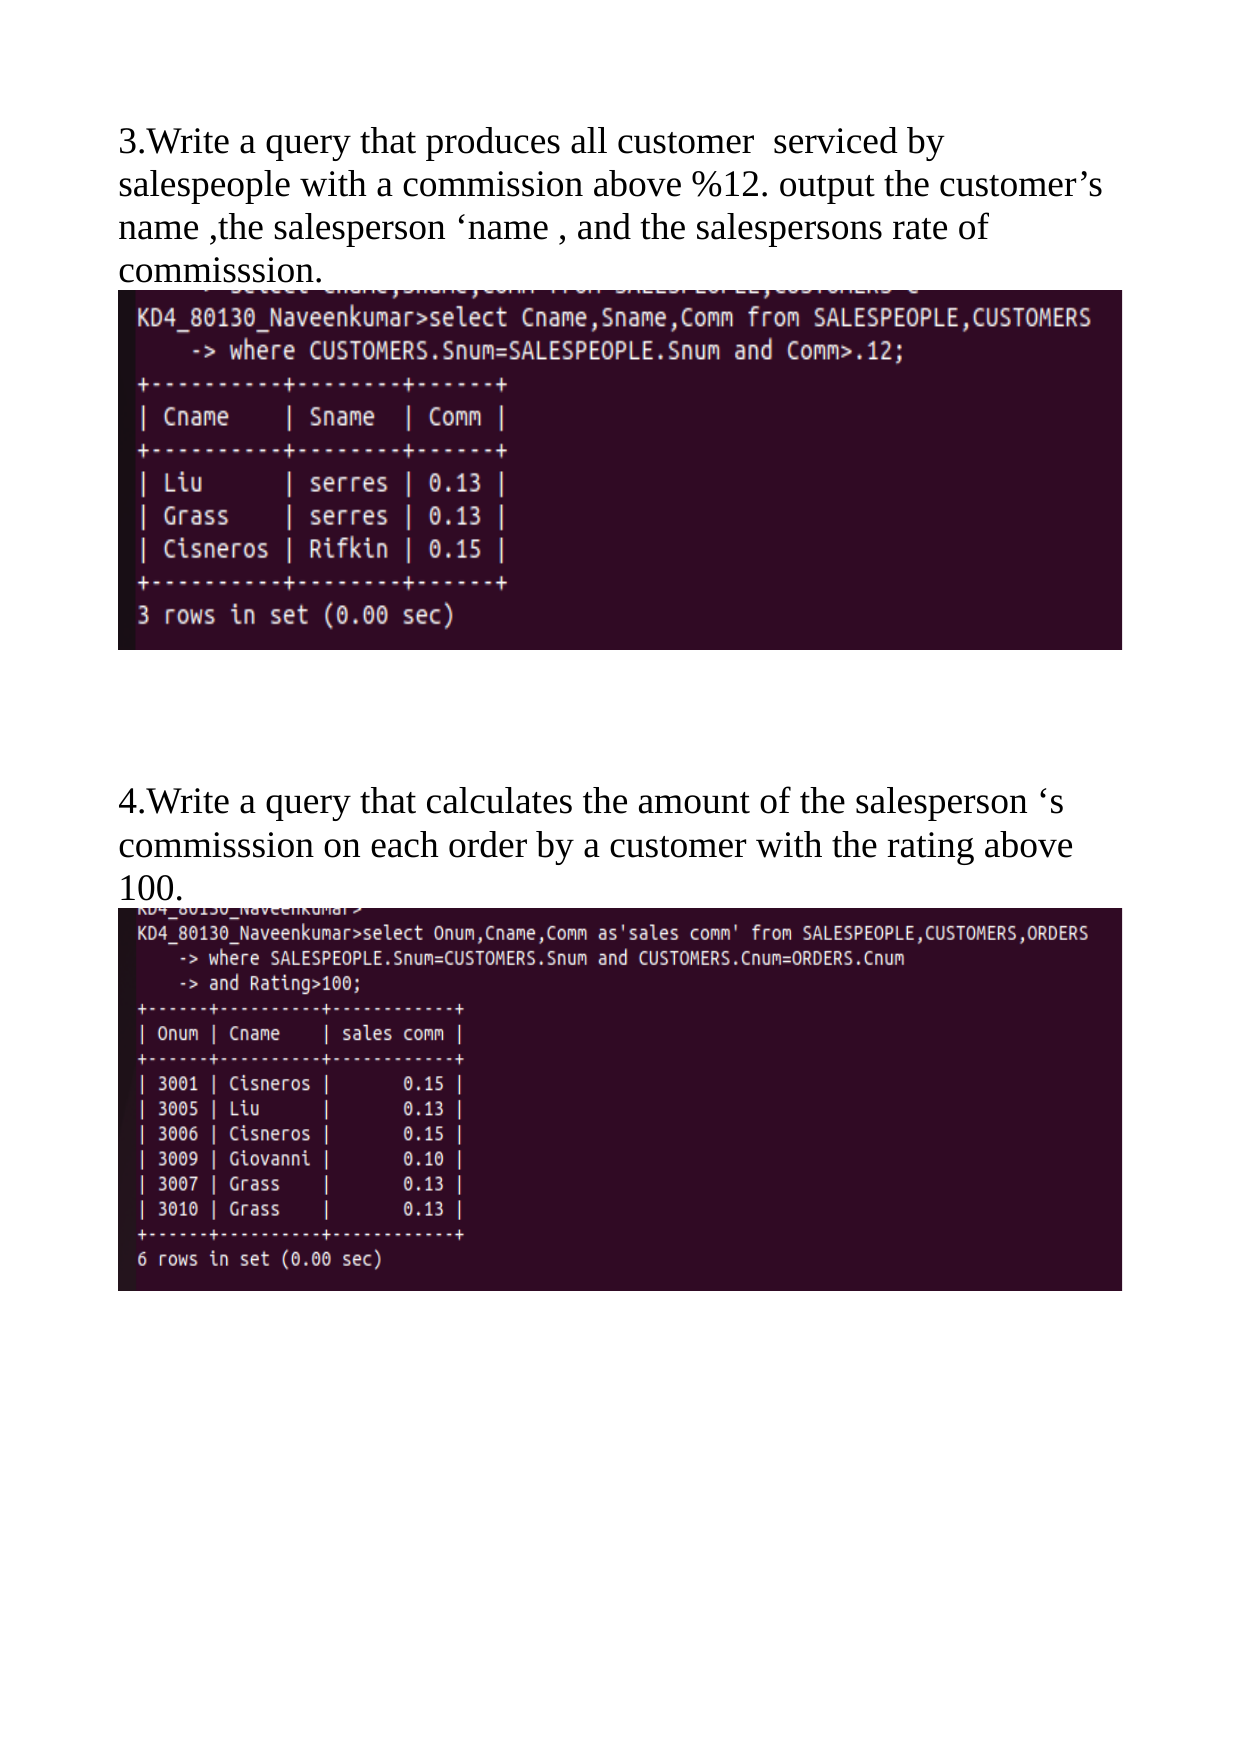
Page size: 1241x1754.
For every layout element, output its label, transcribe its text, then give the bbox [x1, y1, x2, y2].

picture [118, 908, 1123, 1291]
text 3.Write a query that produces all customer serviced by salespeople with a commission above %12. output the customer’s name ,the salesperson ‘name , and the salespersons rate of commisssion. [118, 118, 1122, 290]
text 4.Write a query that calculates the amount of the salesperson ‘s commisssion on each order by a customer with the rating above 100. [118, 779, 1122, 908]
picture [118, 290, 1123, 650]
